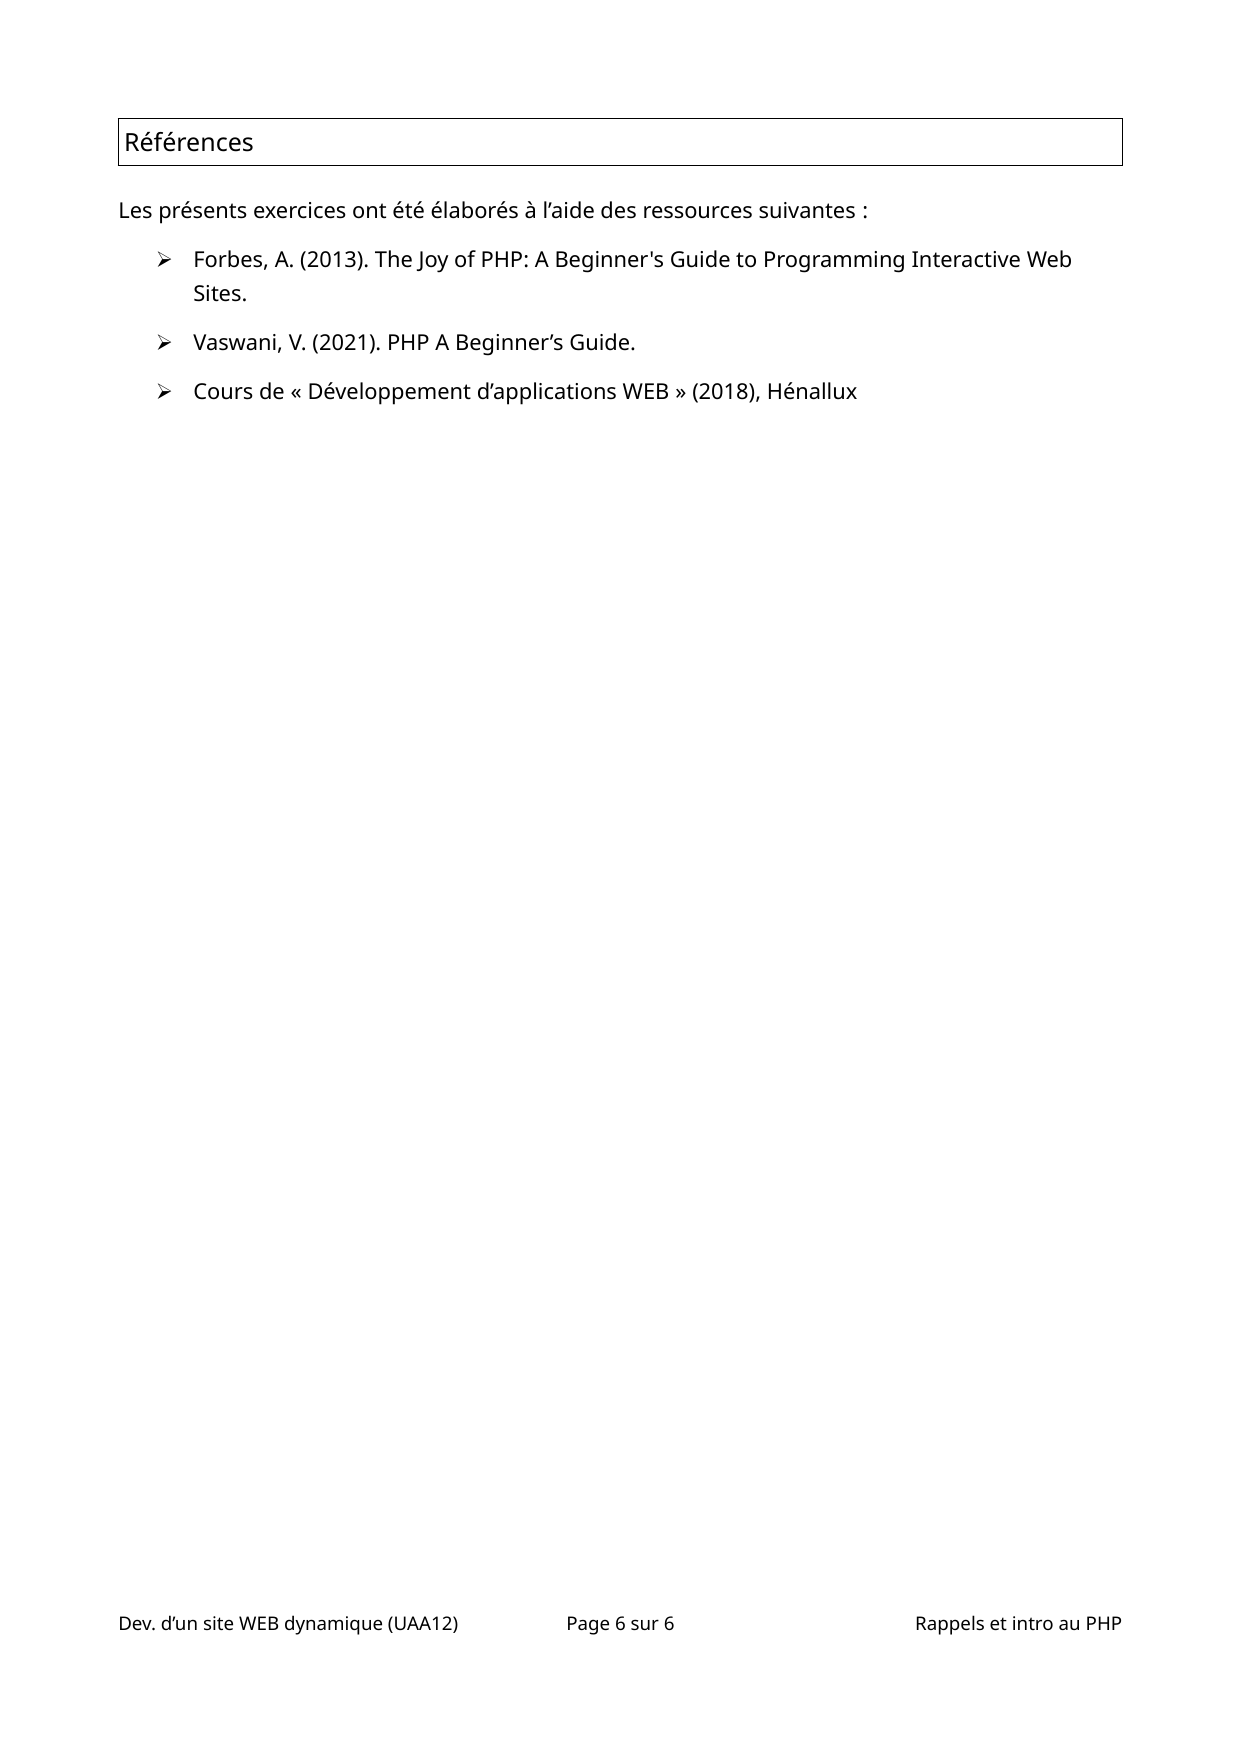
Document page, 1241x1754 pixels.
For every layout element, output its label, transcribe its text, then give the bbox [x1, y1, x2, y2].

list Cours de « Développement d’applications WEB » (2018), Hénallux [156, 376, 1122, 405]
table_header Références [119, 119, 1122, 165]
list Vaswani, V. (2021). PHP A Beginner’s Guide. [156, 327, 1122, 357]
list Forbes, A. (2013). The Joy of PHP: A Beginner's Guide to Programming Interactive Web Sites. [156, 244, 1122, 308]
text Les présents exercices ont été élaborés à l’aide des ressources suivantes : [118, 195, 1122, 225]
